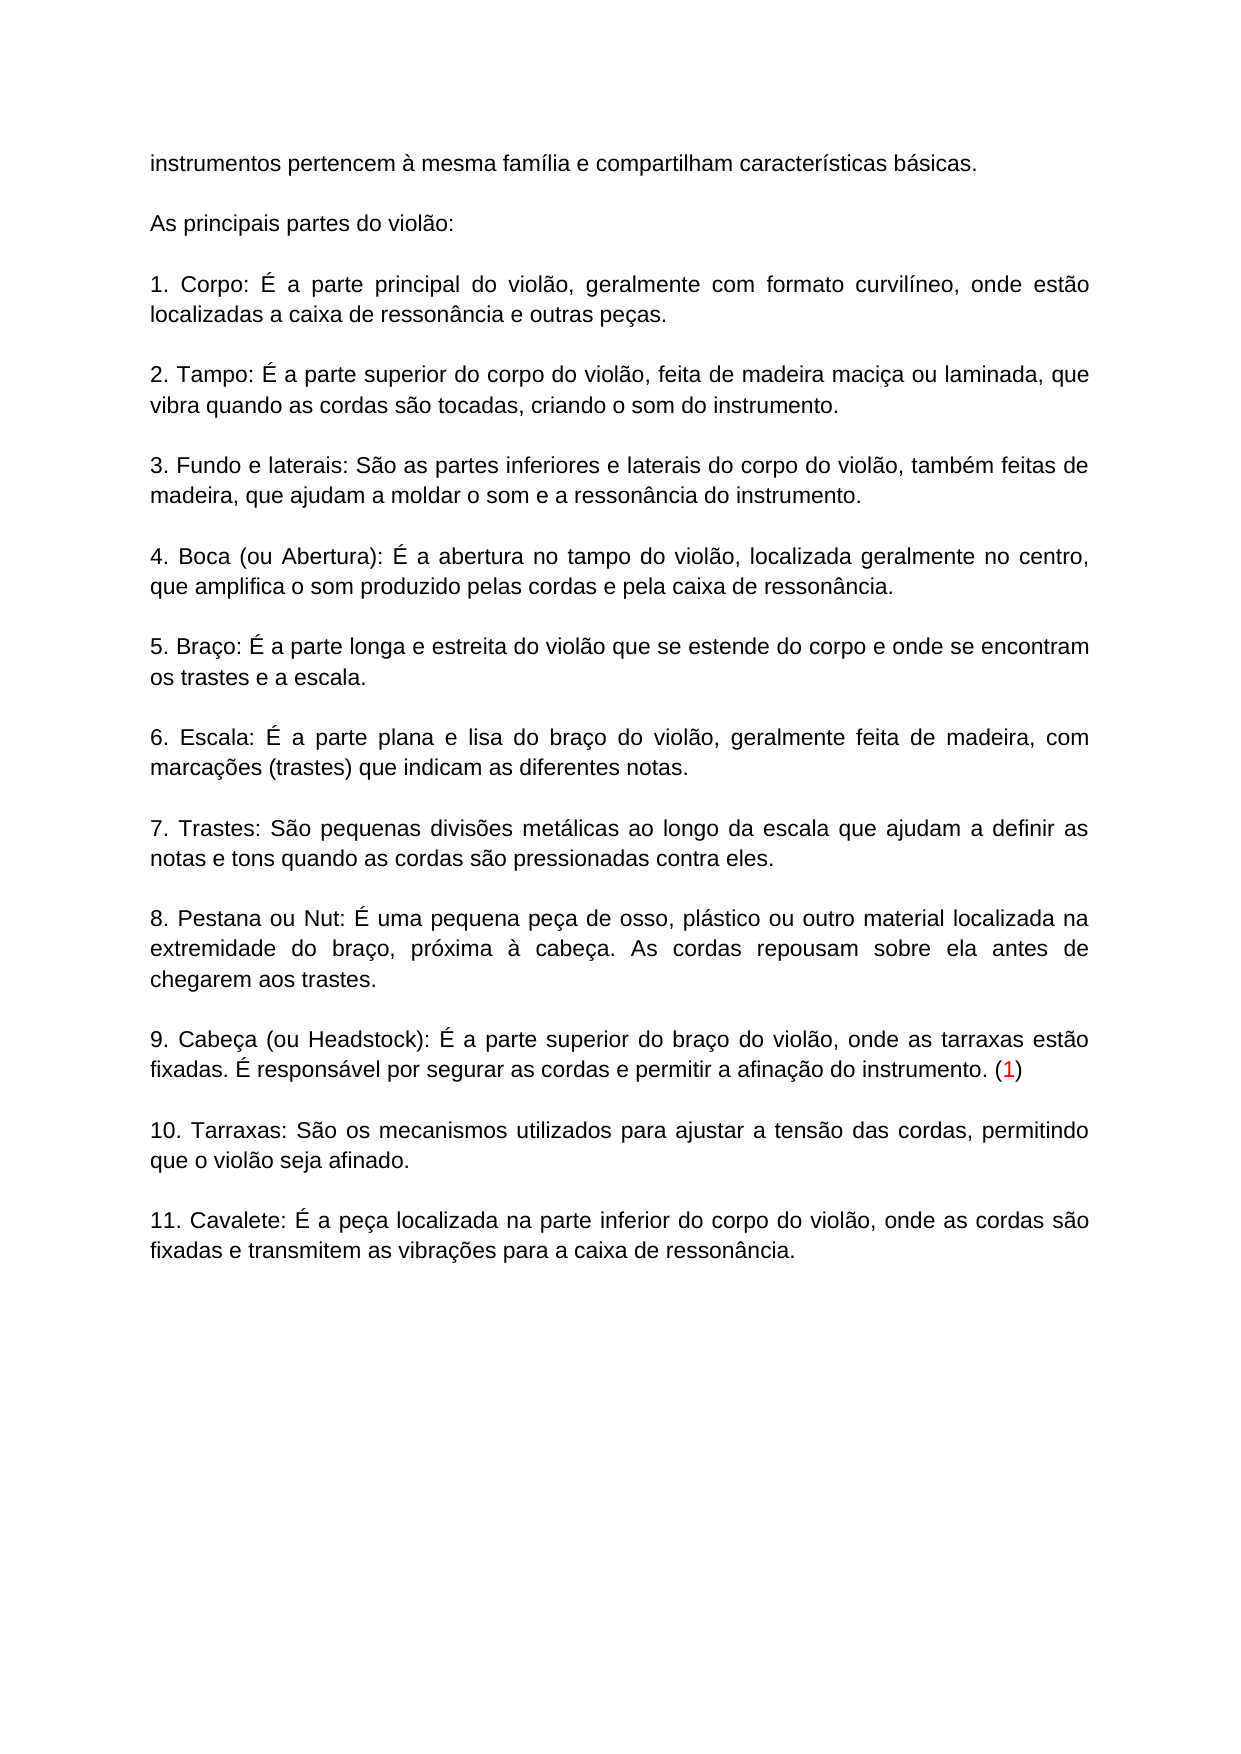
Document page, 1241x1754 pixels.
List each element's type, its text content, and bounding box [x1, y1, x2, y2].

text 3. Fundo e laterais: São as partes inferiores e laterais do corpo do violão, também feitas de madeira, que ajudam a moldar o som e a ressonância do instrumento. [150, 452, 1090, 509]
text 10. Tarraxas: São os mecanismos utilizados para ajustar a tensão das cordas, permitindo que o violão seja afinado. [150, 1117, 1090, 1173]
text 4. Boca (ou Abertura): É a abertura no tampo do violão, localizada geralmente no centro, que amplifica o som produzido pelas cordas e pela caixa de ressonância. [150, 543, 1090, 599]
text 5. Braço: É a parte longa e estreita do violão que se estende do corpo e onde se encontram os trastes e a escala. [150, 633, 1090, 690]
text 11. Cavalete: É a peça localizada na parte inferior do corpo do violão, onde as cordas são fixadas e transmitem as vibrações para a caixa de ressonância. [150, 1207, 1090, 1264]
text instrumentos pertencem à mesma família e compartilham características básicas. [150, 150, 1090, 176]
text 8. Pestana ou Nut: É uma pequena peça de osso, plástico ou outro material localizada na extremidade do braço, próxima à cabeça. As cordas repousam sobre ela antes de chegarem aos trastes. [150, 905, 1090, 992]
text As principais partes do violão: [150, 210, 1090, 237]
text 2. Tampo: É a parte superior do corpo do violão, feita de madeira maciça ou laminada, que vibra quando as cordas são tocadas, criando o som do instrumento. [150, 361, 1090, 418]
text 7. Trastes: São pequenas divisões metálicas ao longo da escala que ajudam a definir as notas e tons quando as cordas são pressionadas contra eles. [150, 814, 1090, 871]
text 6. Escala: É a parte plana e lisa do braço do violão, geralmente feita de madeira, com marcações (trastes) que indicam as diferentes notas. [150, 724, 1090, 781]
text 9. Cabeça (ou Headstock): É a parte superior do braço do violão, onde as tarraxas estão fixadas. É responsável por segurar as cordas e permitir a afinação do instrumento. (1) [150, 1026, 1090, 1083]
text 1. Corpo: É a parte principal do violão, geralmente com formato curvilíneo, onde estão localizadas a caixa de ressonância e outras peças. [150, 271, 1090, 327]
